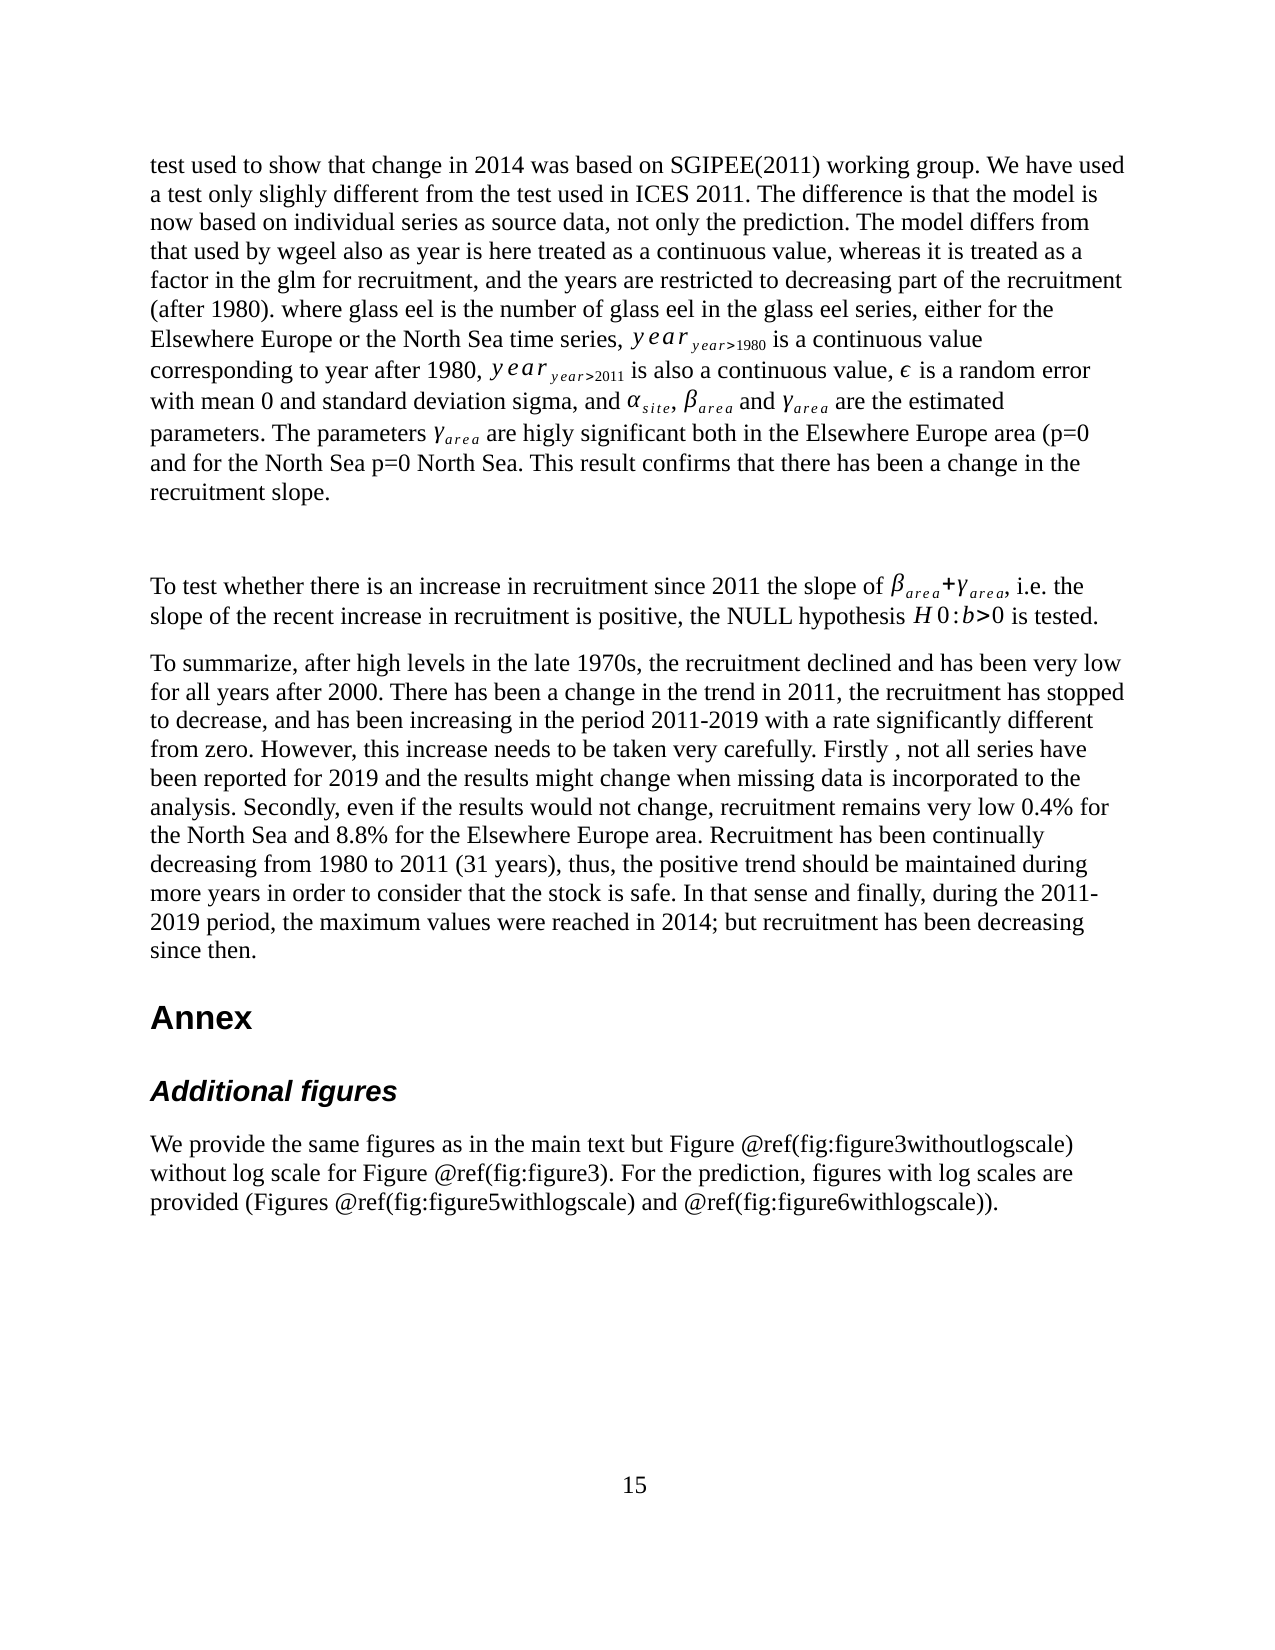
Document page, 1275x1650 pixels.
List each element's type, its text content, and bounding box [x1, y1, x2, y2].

text We provide the same figures as in the main text but Figure @ref(fig:figure3withoutlogscale) without log scale for Figure @ref(fig:figure3). For the prediction, figures with log scales are provided (Figures @ref(fig:figure5withlogscale) and @ref(fig:figure6withlogscale)). [150, 1129, 1125, 1216]
text After high levels in the late 1970s, the recruitment declined and has been very low for all years after 2000. From ICES (2014) onward a change in the recruitment has been detected. One of the test used to show that change in 2014 was based on SGIPEE(2011) working group. We have used a test only slighly different from the test used in ICES 2011. The difference is that the model is now based on individual series as source data, not only the prediction. The model differs from that used by wgeel also as year is here treated as a continuous value, whereas it is treated as a factor in the glm for recruitment, and the years are restricted to decreasing part of the recruitment (after 1980). where glass eel is the number of glass eel in the glass eel series, either for the Elsewhere Europe or the North Sea time series, is a continuous value corresponding to year after 1980, is also a continuous value, is a random error with mean 0 and standard deviation sigma, and , and are the estimated parameters. The parameters are higly significant both in the Elsewhere Europe area (p=0 and for the North Sea p=0 North Sea. This result confirms that there has been a change in the recruitment slope. [150, 150, 1125, 505]
text To summarize, after high levels in the late 1970s, the recruitment declined and has been very low for all years after 2000. There has been a change in the trend in 2011, the recruitment has stopped to decrease, and has been increasing in the period 2011-2019 with a rate significantly different from zero. However, this increase needs to be taken very carefully. Firstly , not all series have been reported for 2019 and the results might change when missing data is incorporated to the analysis. Secondly, even if the results would not change, recruitment remains very low 0.4% for the North Sea and 8.8% for the Elsewhere Europe area. Recruitment has been continually decreasing from 1980 to 2011 (31 years), thus, the positive trend should be maintained during more years in order to consider that the stock is safe. In that sense and finally, during the 2011-2019 period, the maximum values were reached in 2014; but recruitment has been decreasing since then. [150, 648, 1125, 964]
subtitle Annex [150, 998, 1125, 1037]
text To test whether there is an increase in recruitment since 2011 the slope of , i.e. the slope of the recent increase in recruitment is positive, the NULL hypothesis is tested. [150, 570, 1125, 630]
subtitle Additional figures [150, 1074, 1125, 1108]
